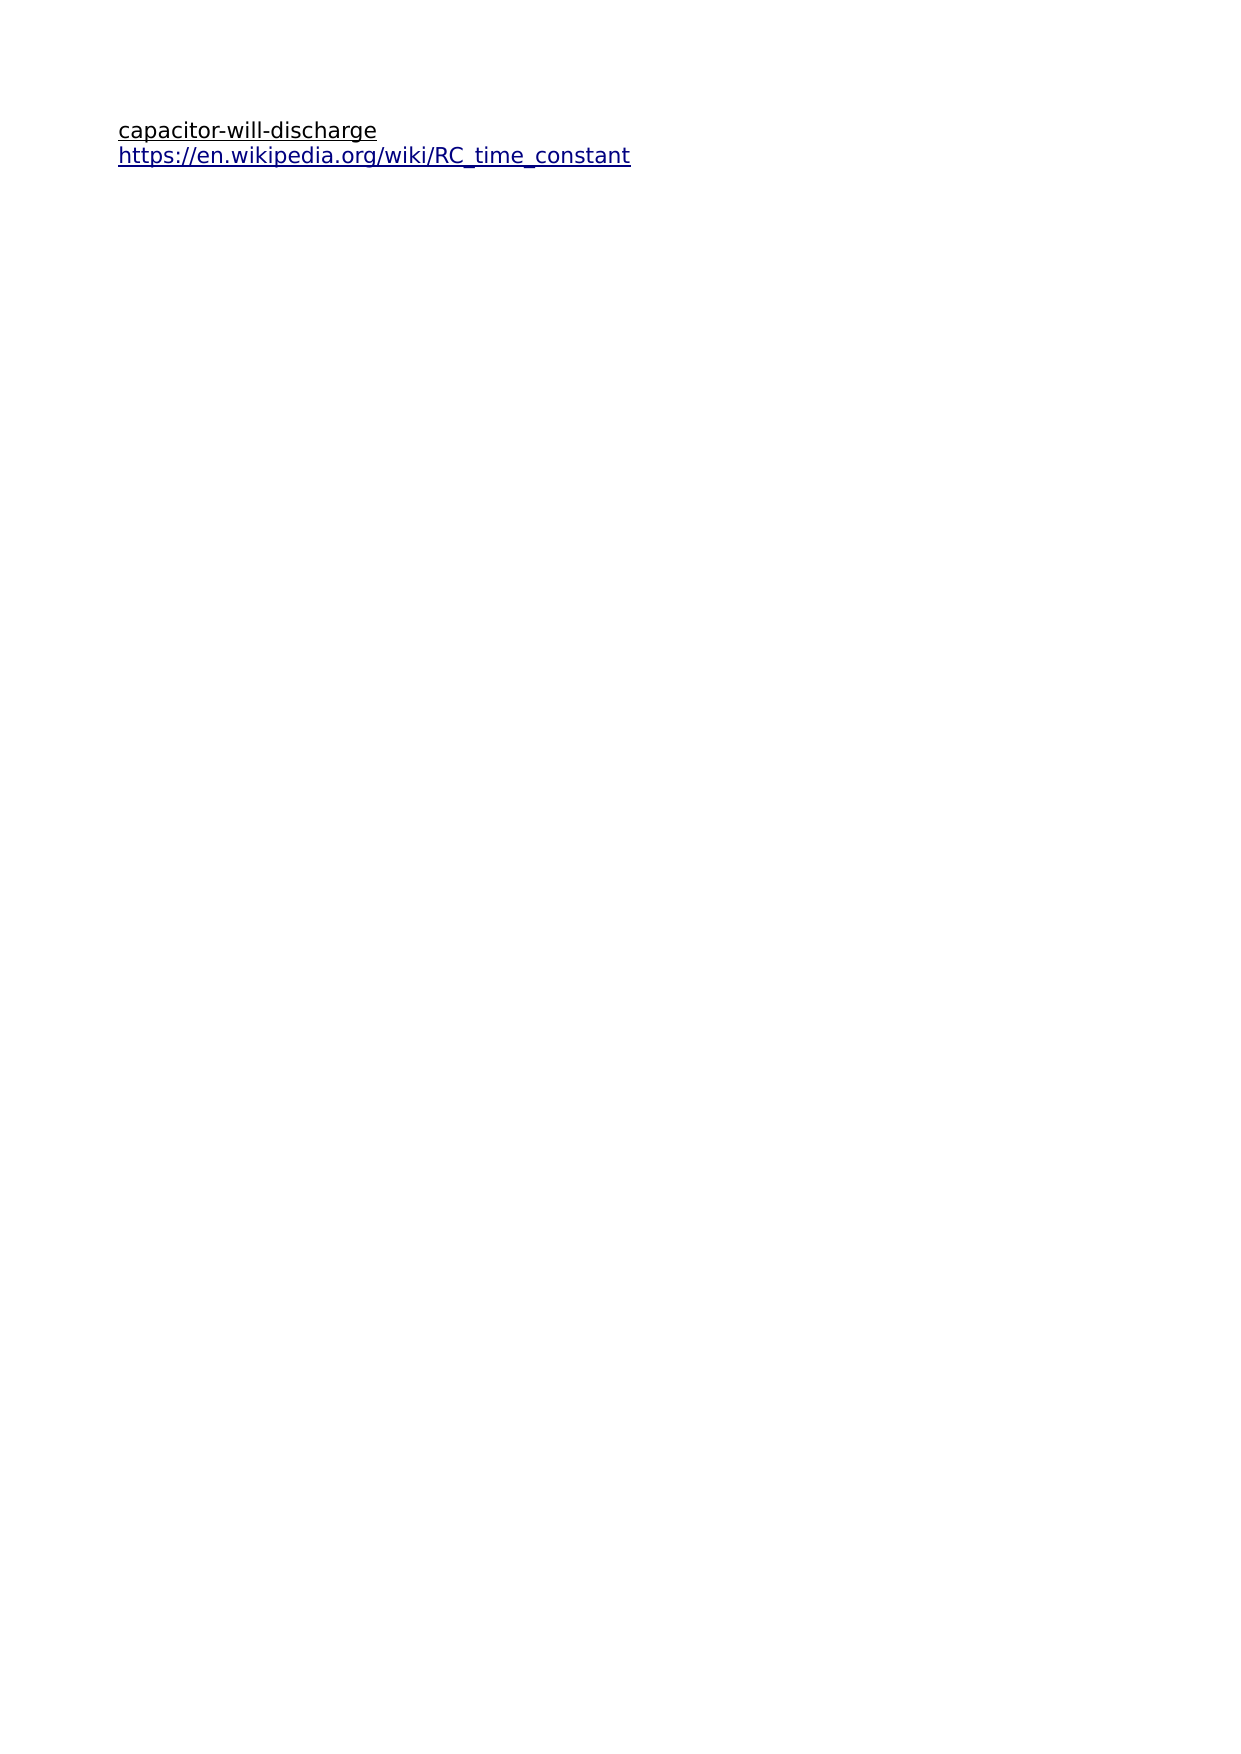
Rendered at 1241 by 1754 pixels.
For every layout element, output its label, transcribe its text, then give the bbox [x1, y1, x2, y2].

text capacitor-will-discharge [118, 118, 1122, 144]
text https://en.wikipedia.org/wiki/RC_time_constant [118, 144, 1122, 169]
